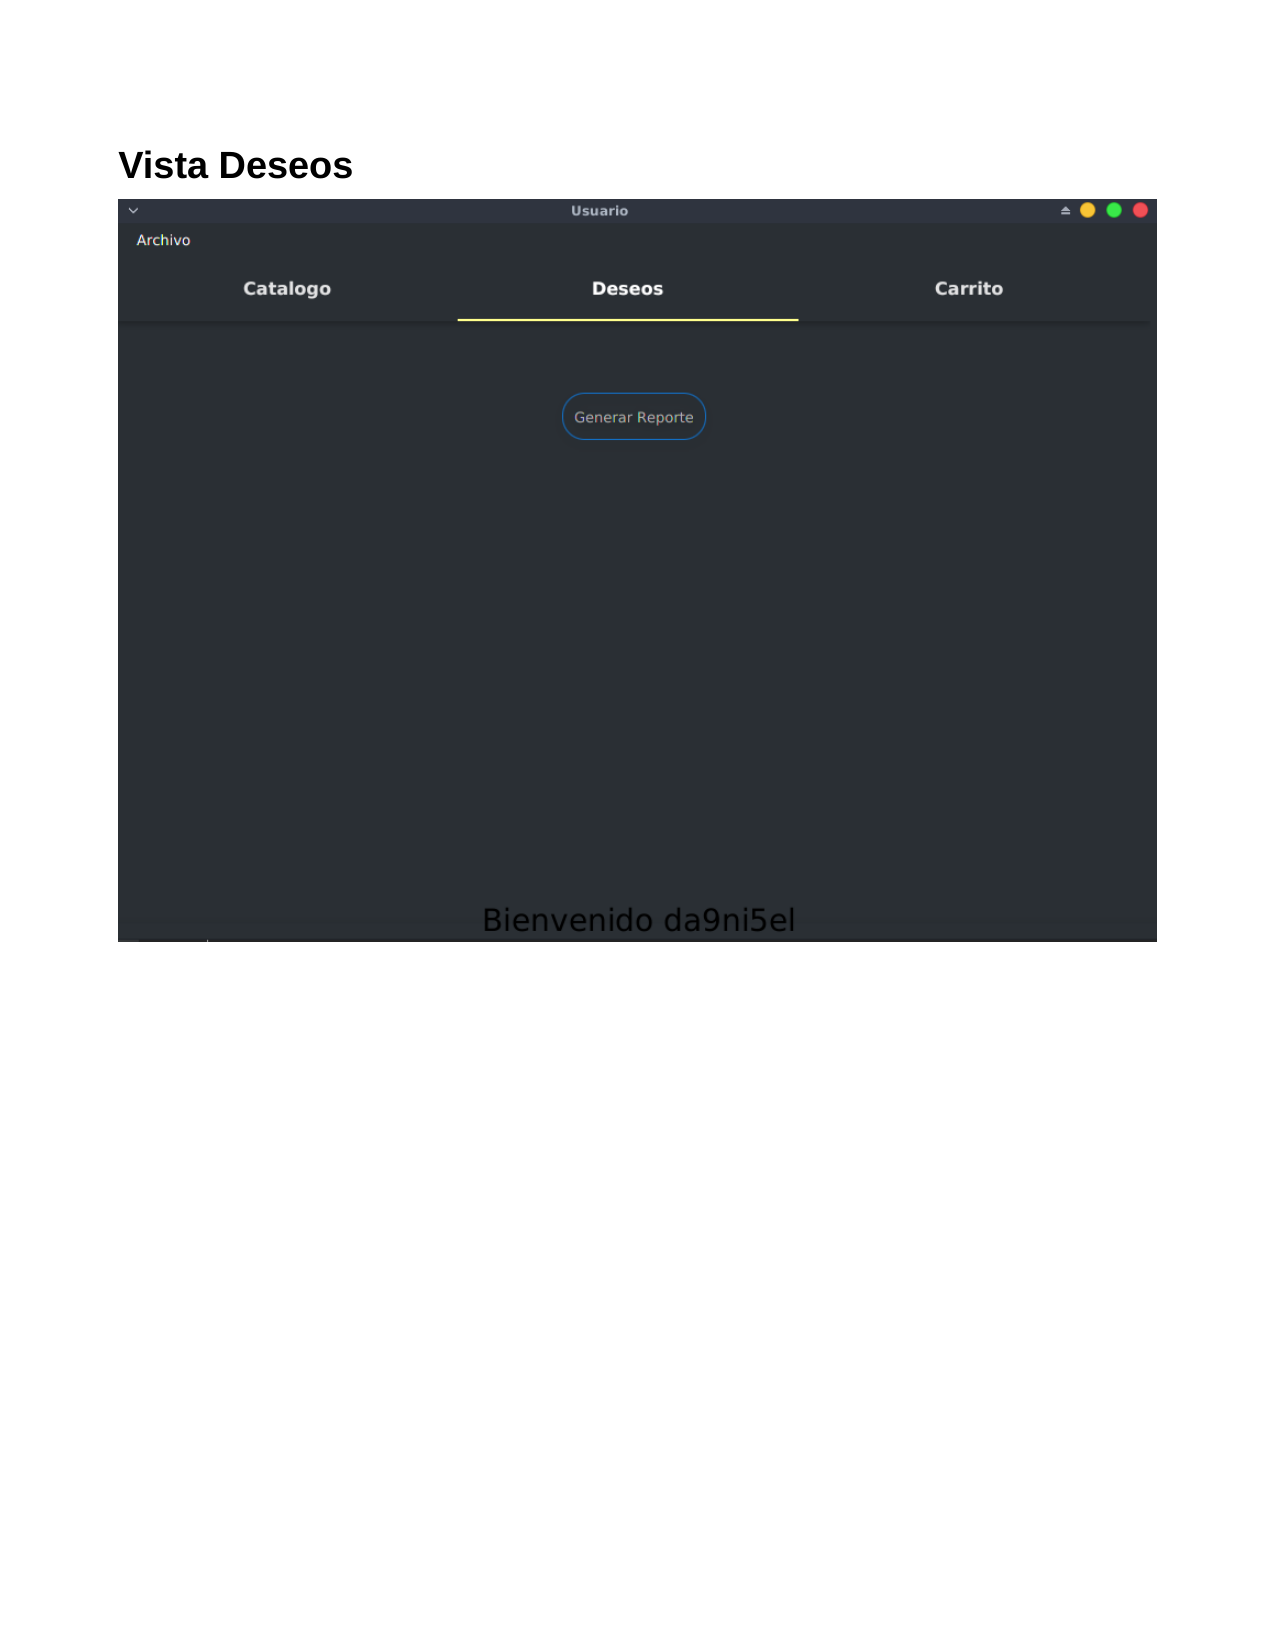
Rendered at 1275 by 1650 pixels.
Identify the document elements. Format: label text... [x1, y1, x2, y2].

picture [118, 199, 1157, 942]
subtitle Vista Deseos [118, 143, 1157, 187]
